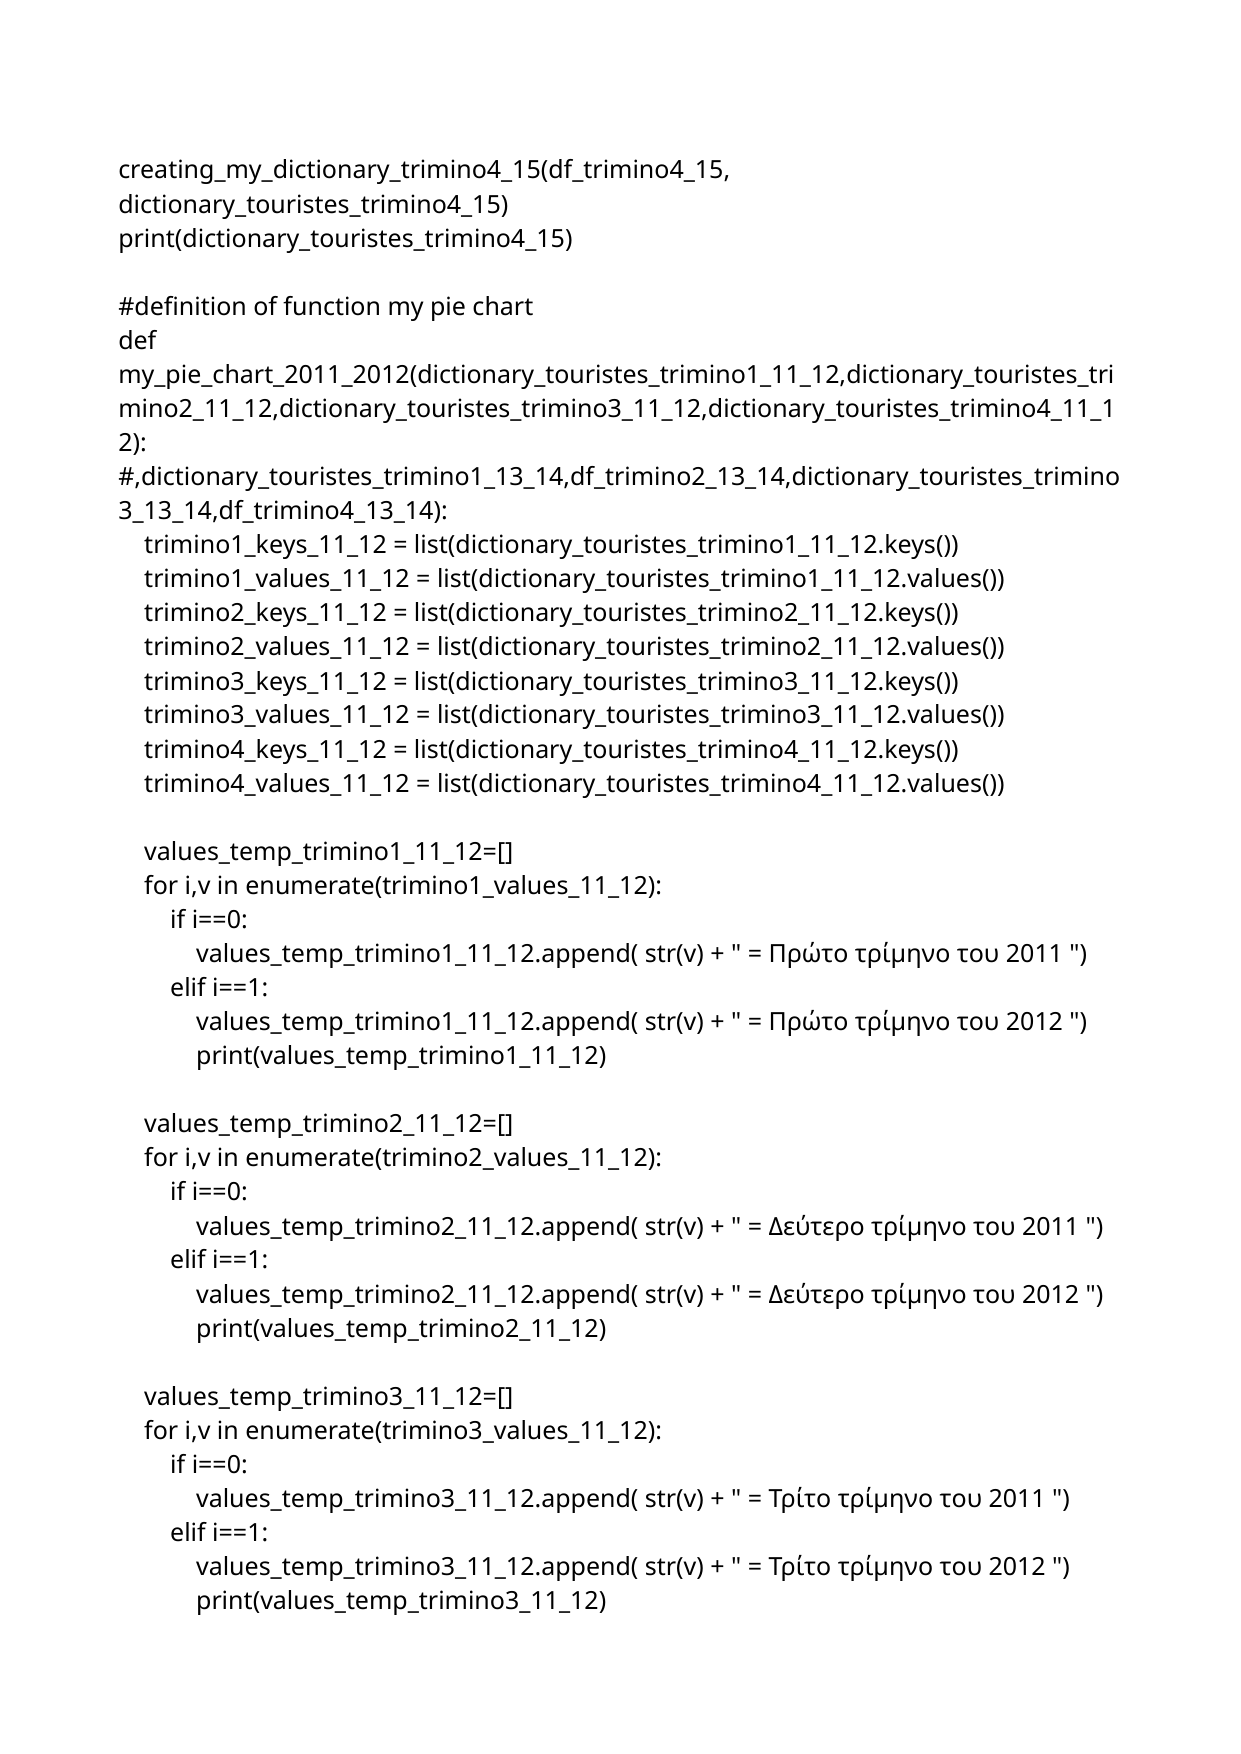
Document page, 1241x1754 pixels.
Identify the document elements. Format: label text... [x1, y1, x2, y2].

text values_temp_trimino3_11_12.append( str(v) + " = Τρίτο τρίμηνο του 2012 ") [118, 1549, 1122, 1583]
text trimino4_values_11_12 = list(dictionary_touristes_trimino4_11_12.values()) [118, 765, 1122, 799]
text print(values_temp_trimino3_11_12) [118, 1583, 1122, 1617]
text for i,v in enumerate(trimino3_values_11_12): [118, 1412, 1122, 1447]
text values_temp_trimino2_11_12.append( str(v) + " = Δεύτερο τρίμηνο του 2011 ") [118, 1208, 1122, 1242]
text trimino4_keys_11_12 = list(dictionary_touristes_trimino4_11_12.keys()) [118, 731, 1122, 765]
text for i,v in enumerate(trimino1_values_11_12): [118, 867, 1122, 902]
text if i==0: [118, 1174, 1122, 1208]
text values_temp_trimino1_11_12.append( str(v) + " = Πρώτο τρίμηνο του 2011 ") [118, 936, 1122, 970]
text print(values_temp_trimino1_11_12) [118, 1038, 1122, 1072]
text for i,v in enumerate(trimino2_values_11_12): [118, 1140, 1122, 1174]
text trimino3_keys_11_12 = list(dictionary_touristes_trimino3_11_12.keys()) [118, 663, 1122, 697]
text elif i==1: [118, 1515, 1122, 1549]
text if i==0: [118, 902, 1122, 936]
text elif i==1: [118, 1242, 1122, 1276]
text creating_my_dictionary_trimino4_15(df_trimino4_15, dictionary_touristes_trimino4_15) [118, 152, 1122, 220]
text trimino2_keys_11_12 = list(dictionary_touristes_trimino2_11_12.keys()) [118, 595, 1122, 629]
text values_temp_trimino1_11_12=[] [118, 833, 1122, 867]
text trimino1_values_11_12 = list(dictionary_touristes_trimino1_11_12.values()) [118, 561, 1122, 595]
text def my_pie_chart_2011_2012(dictionary_touristes_trimino1_11_12,dictionary_touristes_trimino2_11_12,dictionary_touristes_trimino3_11_12,dictionary_touristes_trimino4_11_12): #,dictionary_touristes_trimino1_13_14,df_trimino2_13_14,dictionary_touristes_trimino3_13_14,df_trimino4_13_14): [118, 322, 1122, 527]
text values_temp_trimino2_11_12.append( str(v) + " = Δεύτερο τρίμηνο του 2012 ") [118, 1276, 1122, 1310]
text if i==0: [118, 1447, 1122, 1481]
text trimino1_keys_11_12 = list(dictionary_touristes_trimino1_11_12.keys()) [118, 527, 1122, 561]
text #definition of function my pie chart [118, 288, 1122, 322]
text values_temp_trimino3_11_12.append( str(v) + " = Τρίτο τρίμηνο του 2011 ") [118, 1481, 1122, 1515]
text trimino3_values_11_12 = list(dictionary_touristes_trimino3_11_12.values()) [118, 697, 1122, 731]
text elif i==1: [118, 970, 1122, 1004]
text print(dictionary_touristes_trimino4_15) [118, 220, 1122, 254]
text values_temp_trimino1_11_12.append( str(v) + " = Πρώτο τρίμηνο του 2012 ") [118, 1004, 1122, 1038]
text values_temp_trimino3_11_12=[] [118, 1378, 1122, 1412]
text print(values_temp_trimino2_11_12) [118, 1310, 1122, 1344]
text trimino2_values_11_12 = list(dictionary_touristes_trimino2_11_12.values()) [118, 629, 1122, 663]
text values_temp_trimino2_11_12=[] [118, 1106, 1122, 1140]
